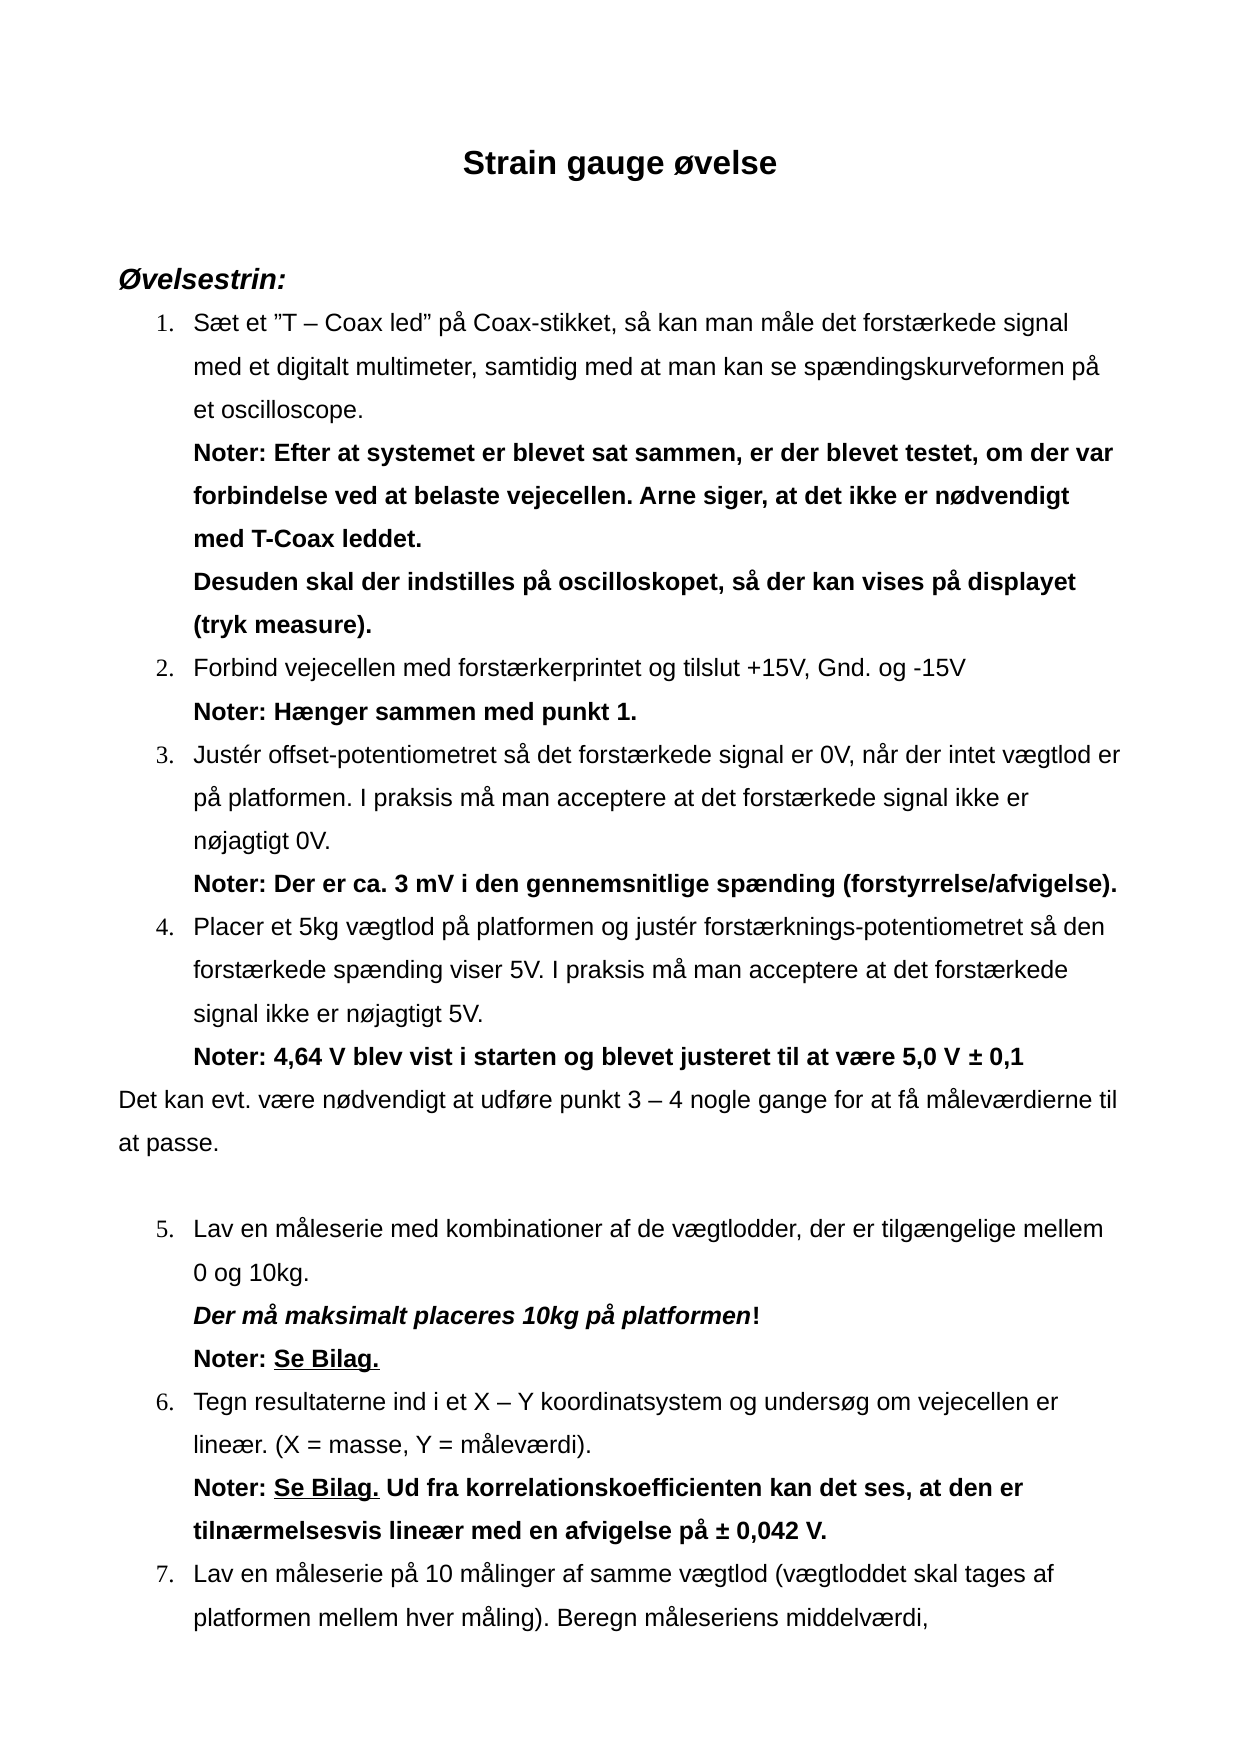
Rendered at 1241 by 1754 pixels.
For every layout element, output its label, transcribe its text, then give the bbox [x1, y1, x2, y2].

list Justér offset-potentiometret så det forstærkede signal er 0V, når der intet vægtlod er på platformen. I praksis må man acceptere at det forstærkede signal ikke er nøjagtigt 0V. Noter: Der er ca. 3 mV i den gennemsnitlige spænding (forstyrrelse/afvigelse). [156, 740, 1122, 898]
list Placer et 5kg vægtlod på platformen og justér forstærknings-potentiometret så den forstærkede spænding viser 5V. I praksis må man acceptere at det forstærkede signal ikke er nøjagtigt 5V. Noter: 4,64 V blev vist i starten og blevet justeret til at være 5,0 V ± 0,1 [156, 912, 1122, 1071]
list Forbind vejecellen med forstærkerprintet og tilslut +15V, Gnd. og -15V Noter: Hænger sammen med punkt 1. [156, 653, 1122, 725]
list Sæt et ”T – Coax led” på Coax-stikket, så kan man måle det forstærkede signal med et digitalt multimeter, samtidig med at man kan se spændingskurveformen på et oscilloscope. Noter: Efter at systemet er blevet sat sammen, er der blevet testet, om der var forbindelse ved at belaste vejecellen. Arne siger, at det ikke er nødvendigt med T-Coax leddet. Desuden skal der indstilles på oscilloskopet, så der kan vises på displayet (tryk measure). [156, 308, 1122, 639]
text Det kan evt. være nødvendigt at udføre punkt 3 – 4 nogle gange for at få måleværdierne til at passe. [118, 1085, 1122, 1157]
list Lav en måleserie med kombinationer af de vægtlodder, der er tilgængelige mellem 0 og 10kg. Der må maksimalt placeres 10kg på platformen! Noter: Se Bilag. [156, 1214, 1122, 1372]
subtitle Øvelsestrin: [118, 262, 1122, 296]
subtitle Strain gauge øvelse [118, 143, 1122, 182]
list Tegn resultaterne ind i et X – Y koordinatsystem og undersøg om vejecellen er lineær. (X = masse, Y = måleværdi). Noter: Se Bilag. Ud fra korrelationskoefficienten kan det ses, at den er tilnærmelsesvis lineær med en afvigelse på ± 0,042 V. [156, 1387, 1122, 1545]
list Lav en måleserie på 10 målinger af samme vægtlod (vægtloddet skal tages af platformen mellem hver måling). Beregn måleseriens middelværdi, [156, 1559, 1122, 1631]
